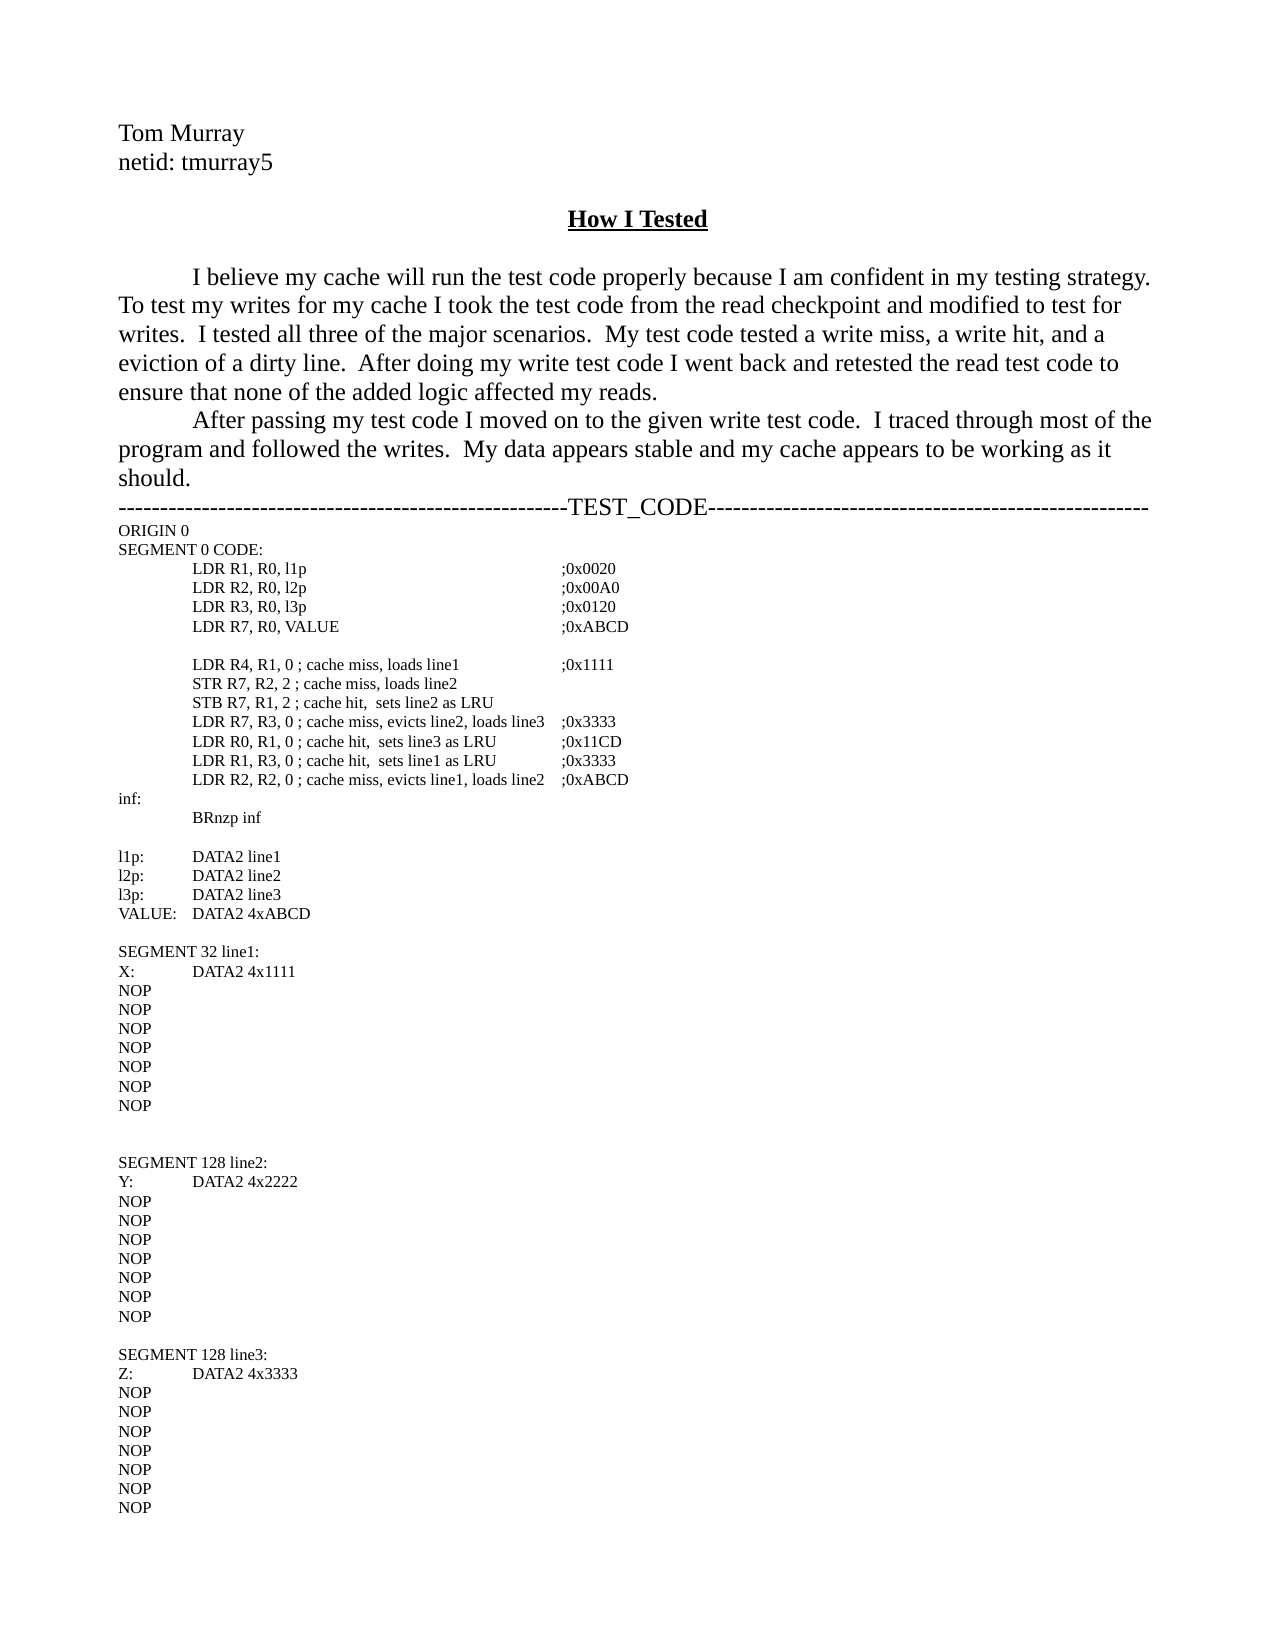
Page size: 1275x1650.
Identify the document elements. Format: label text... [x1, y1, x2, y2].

text NOP [118, 1383, 1157, 1402]
text SEGMENT 0 CODE: [118, 540, 1157, 559]
text NOP [118, 1268, 1157, 1287]
text NOP [118, 1076, 1157, 1096]
text Z: DATA2 4x3333 [118, 1364, 1157, 1383]
text BRnzp inf [118, 808, 1157, 827]
text VALUE: DATA2 4xABCD [118, 904, 1157, 923]
text NOP [118, 1000, 1157, 1019]
text LDR R0, R1, 0 ; cache hit, sets line3 as LRU ;0x11CD [118, 731, 1157, 751]
text LDR R7, R3, 0 ; cache miss, evicts line2, loads line3 ;0x3333 [118, 712, 1157, 731]
text ------------------------------------------------------TEST_CODE----------------------------------------------------- [118, 492, 1157, 521]
text l1p: DATA2 line1 [118, 846, 1157, 866]
text NOP [118, 1019, 1157, 1038]
text LDR R2, R2, 0 ; cache miss, evicts line1, loads line2 ;0xABCD [118, 770, 1157, 789]
text NOP [118, 981, 1157, 1000]
text LDR R4, R1, 0 ; cache miss, loads line1 ;0x1111 [118, 655, 1157, 674]
text SEGMENT 128 line3: [118, 1345, 1157, 1364]
text inf: [118, 789, 1157, 808]
text LDR R1, R0, l1p ;0x0020 [118, 559, 1157, 578]
text NOP [118, 1096, 1157, 1115]
text NOP [118, 1421, 1157, 1441]
text How I Tested [118, 204, 1157, 233]
text NOP [118, 1441, 1157, 1460]
text NOP [118, 1479, 1157, 1498]
text X: DATA2 4x1111 [118, 961, 1157, 981]
text LDR R1, R3, 0 ; cache hit, sets line1 as LRU ;0x3333 [118, 751, 1157, 770]
text I believe my cache will run the test code properly because I am confident in my testing strategy. To test my writes for my cache I took the test code from the read checkpoint and modified to test for writes. I tested all three of the major scenarios. My test code tested a write miss, a write hit, and a eviction of a dirty line. After doing my write test code I went back and retested the read test code to ensure that none of the added logic affected my reads. [118, 262, 1157, 406]
text LDR R3, R0, l3p ;0x0120 [118, 597, 1157, 616]
text After passing my test code I moved on to the given write test code. I traced through most of the program and followed the writes. My data appears stable and my cache appears to be working as it should. [118, 406, 1157, 492]
text STR R7, R2, 2 ; cache miss, loads line2 [118, 674, 1157, 693]
text NOP [118, 1057, 1157, 1076]
text NOP [118, 1402, 1157, 1421]
text SEGMENT 32 line1: [118, 942, 1157, 961]
text NOP [118, 1498, 1157, 1517]
text NOP [118, 1230, 1157, 1249]
text NOP [118, 1306, 1157, 1326]
text LDR R2, R0, l2p ;0x00A0 [118, 578, 1157, 597]
text Tom Murray [118, 118, 1157, 147]
text LDR R7, R0, VALUE ;0xABCD [118, 616, 1157, 636]
text netid: tmurray5 [118, 147, 1157, 176]
text NOP [118, 1038, 1157, 1057]
text Y: DATA2 4x2222 [118, 1172, 1157, 1191]
text l3p: DATA2 line3 [118, 885, 1157, 904]
text STB R7, R1, 2 ; cache hit, sets line2 as LRU [118, 693, 1157, 712]
text NOP [118, 1287, 1157, 1306]
text NOP [118, 1191, 1157, 1211]
text l2p: DATA2 line2 [118, 866, 1157, 885]
text SEGMENT 128 line2: [118, 1153, 1157, 1172]
text NOP [118, 1211, 1157, 1230]
text ORIGIN 0 [118, 521, 1157, 540]
text NOP [118, 1249, 1157, 1268]
text NOP [118, 1460, 1157, 1479]
